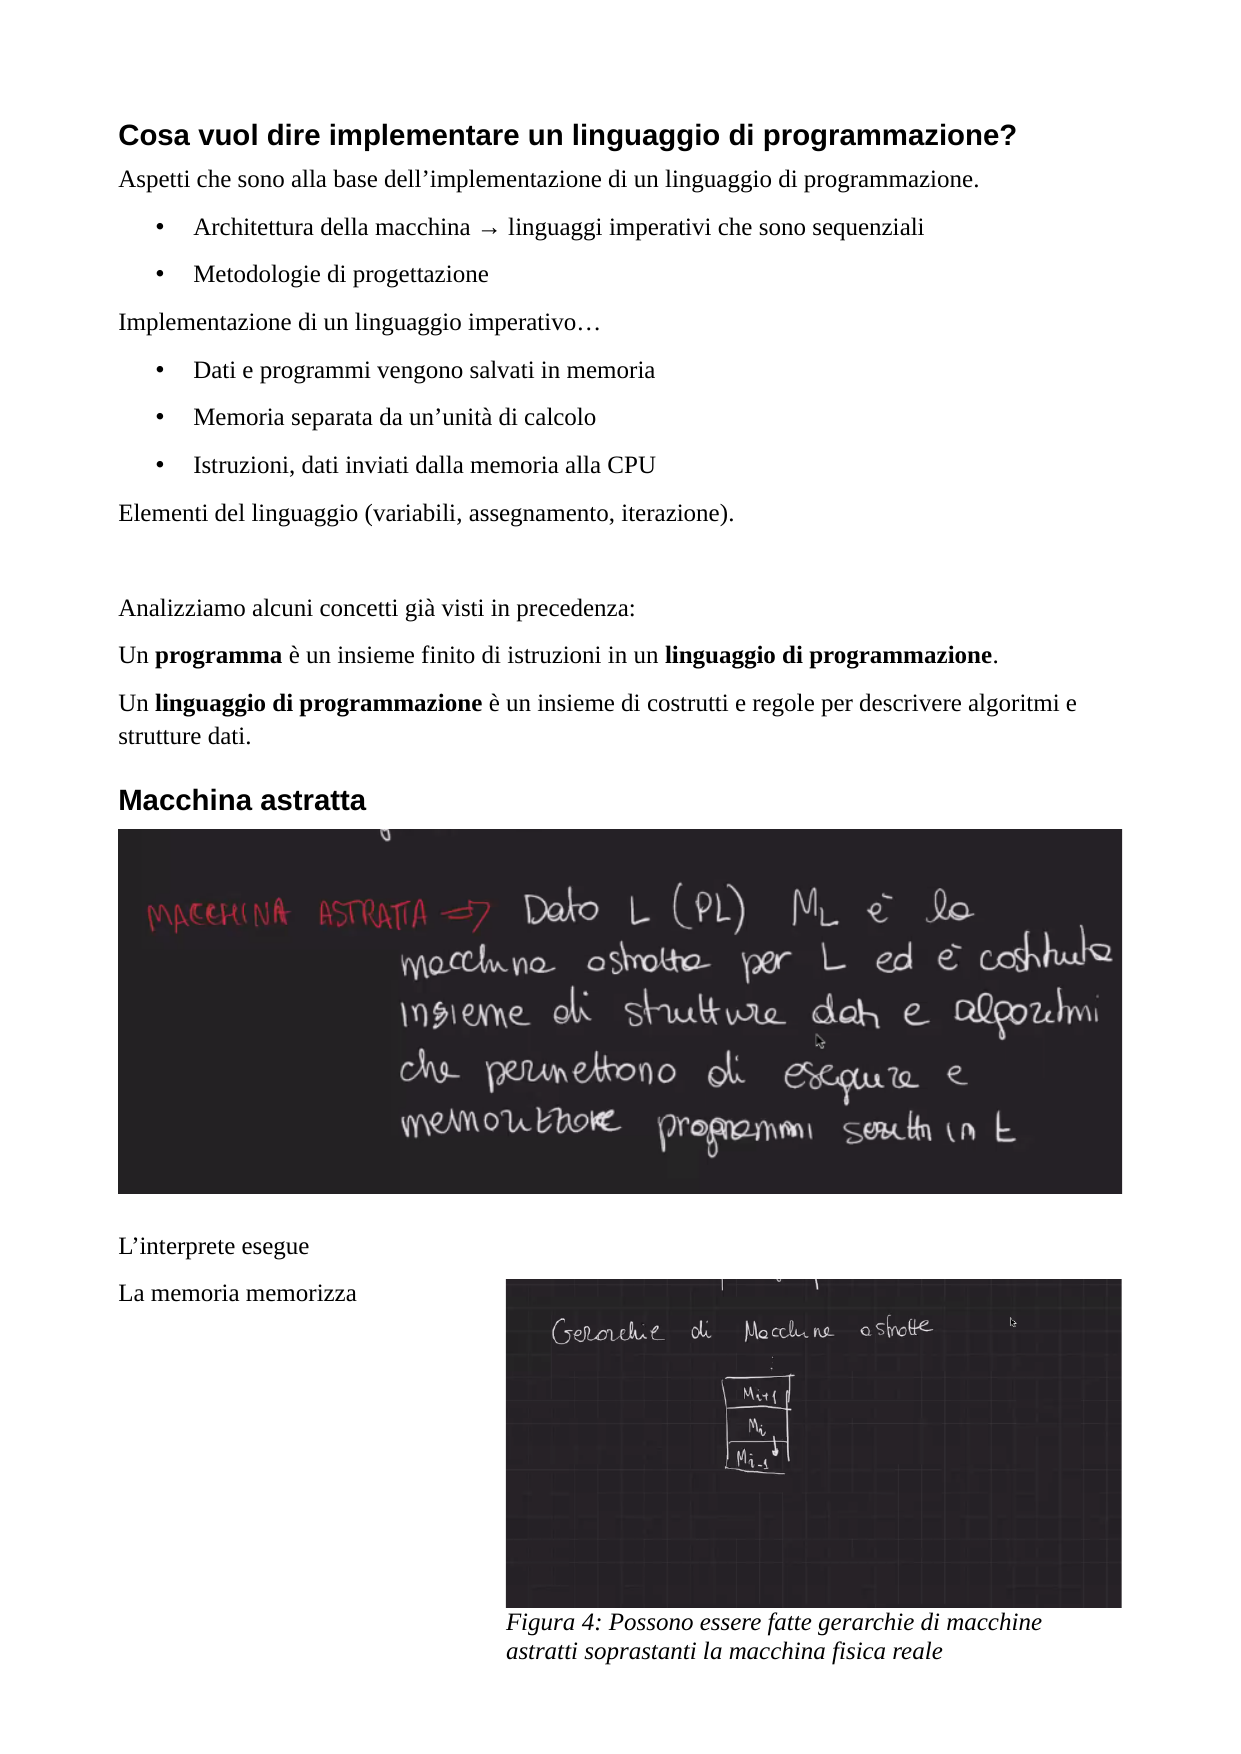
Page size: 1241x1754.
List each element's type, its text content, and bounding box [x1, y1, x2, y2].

list Istruzioni, dati inviati dalla memoria alla CPU [156, 450, 1122, 479]
subtitle Cosa vuol dire implementare un linguaggio di programmazione? [118, 118, 1122, 152]
text Aspetti che sono alla base dell’implementazione di un linguaggio di programmazione. [118, 164, 1122, 193]
text Elementi del linguaggio (variabili, assegnamento, iterazione). [118, 498, 1122, 526]
text Un linguaggio di programmazione è un insieme di costrutti e regole per descrivere algoritmi e strutture dati. [118, 688, 1122, 750]
text Implementazione di un linguaggio imperativo… [118, 307, 1122, 336]
picture [505, 1279, 1122, 1608]
list Dati e programmi vengono salvati in memoria [156, 355, 1122, 383]
list Metodologie di progettazione [156, 259, 1122, 288]
text La memoria memorizza [118, 1267, 1122, 1307]
text L’interprete esegue [118, 1194, 1122, 1259]
text Un programma è un insieme finito di istruzioni in un linguaggio di programmazione. [118, 640, 1122, 669]
text Analizziamo alcuni concetti già visti in precedenza: [118, 593, 1122, 622]
list Architettura della macchina → linguaggi imperativi che sono sequenziali [156, 212, 1122, 241]
subtitle Macchina astratta [118, 783, 1122, 817]
text Figura 4: Possono essere fatte gerarchie di macchine astratti soprastanti la macchina fisica reale [506, 1608, 1122, 1665]
picture [118, 829, 1123, 1194]
list Memoria separata da un’unità di calcolo [156, 402, 1122, 431]
